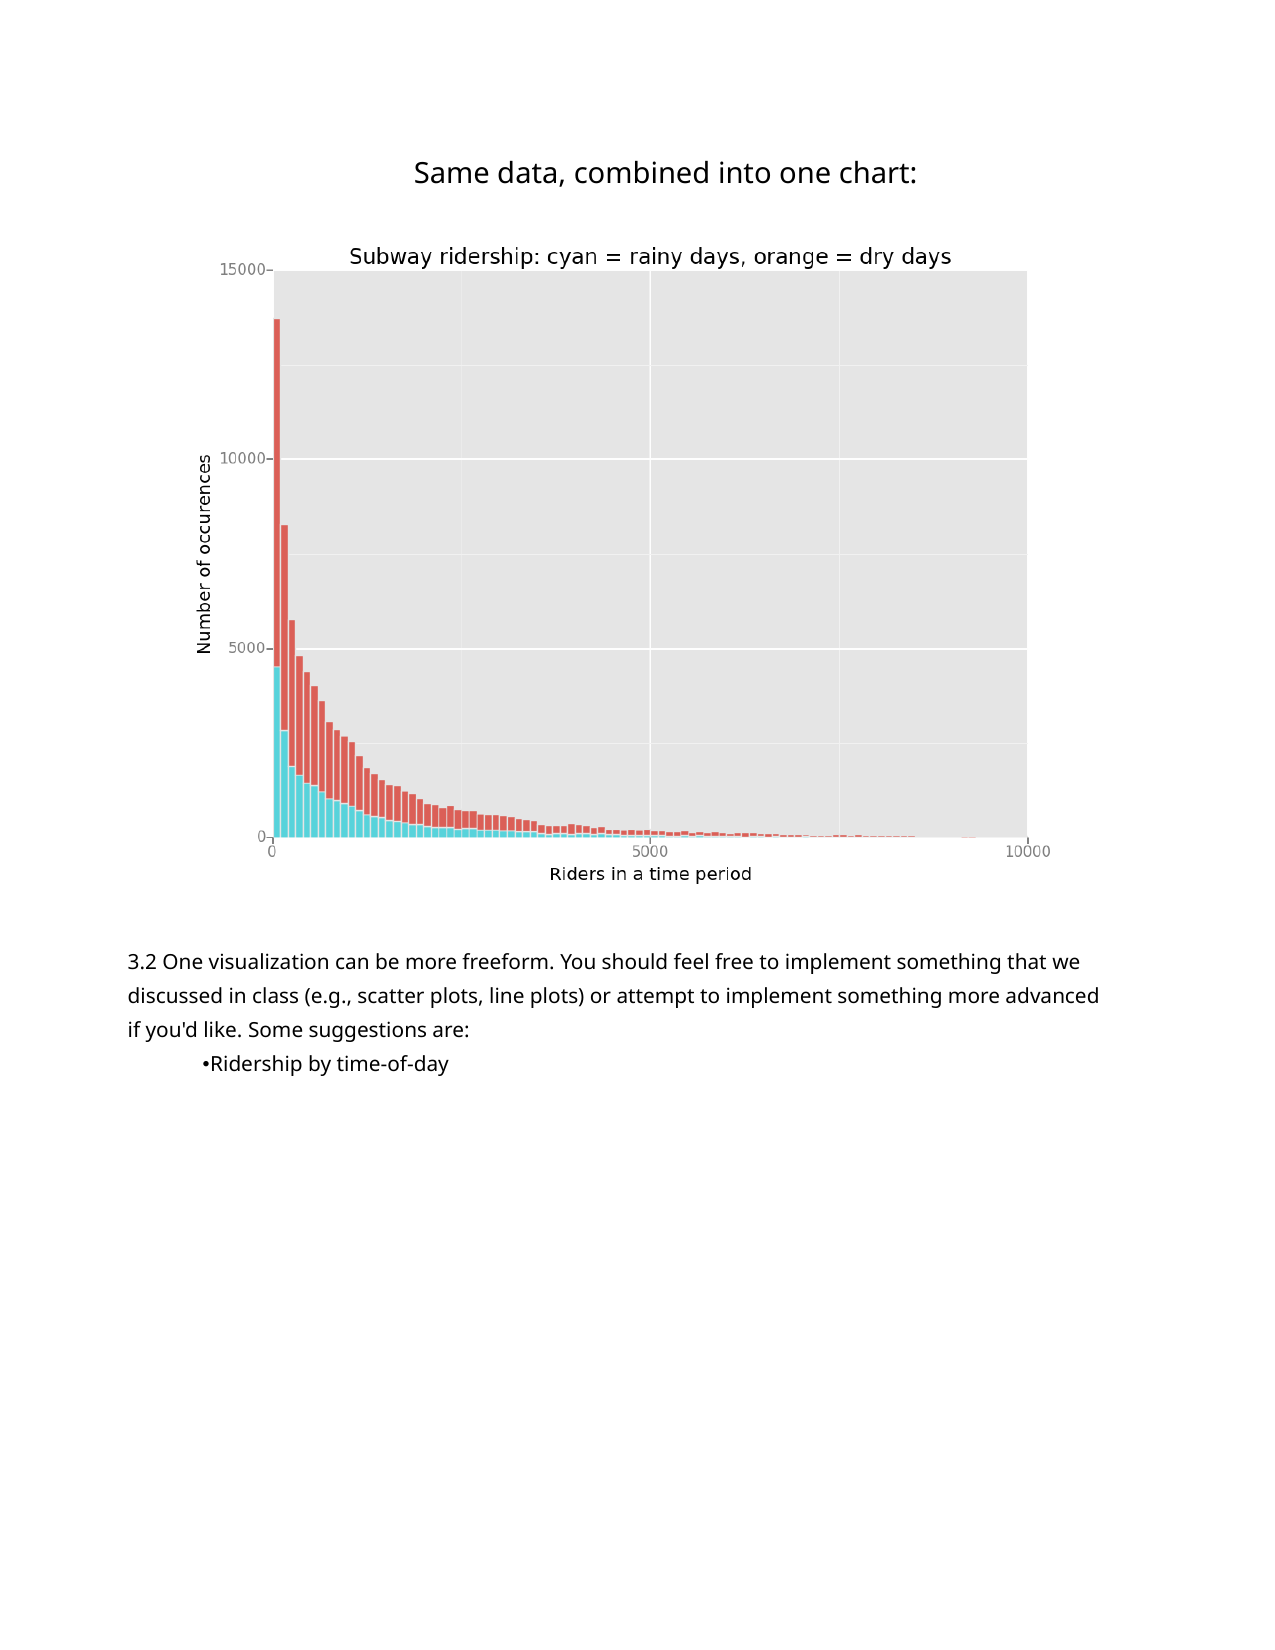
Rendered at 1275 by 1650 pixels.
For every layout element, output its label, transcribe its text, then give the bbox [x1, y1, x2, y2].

picture [151, 199, 1125, 908]
list Ridership by time-of-day [202, 1049, 472, 1078]
text Same data, combined into one chart: [202, 152, 1129, 192]
text 3.2 One visualization can be more freeform. You should feel free to implement something that we discussed in class (e.g., scatter plots, line plots) or attempt to implement something more advanced if you'd like. Some suggestions are: [127, 947, 1101, 1044]
